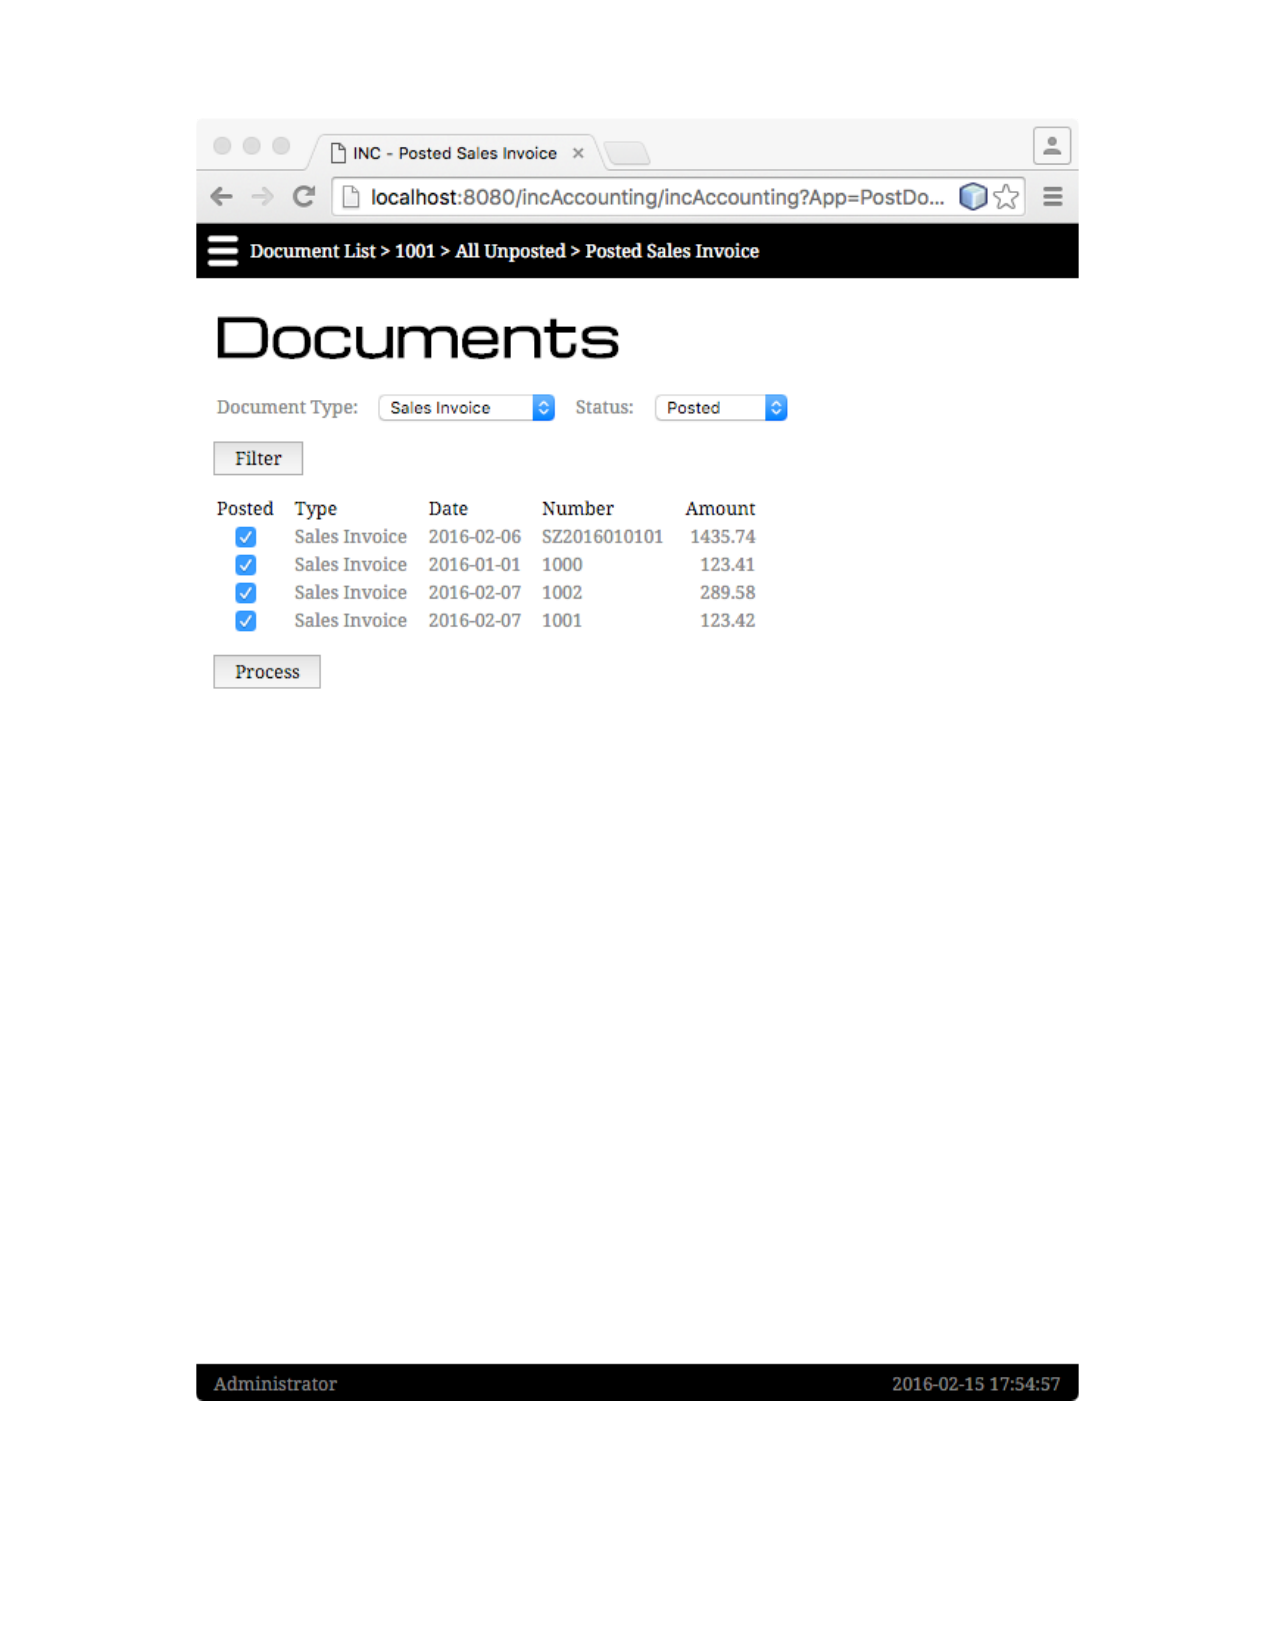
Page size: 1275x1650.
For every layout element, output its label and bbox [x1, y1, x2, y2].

picture [196, 118, 1079, 1401]
